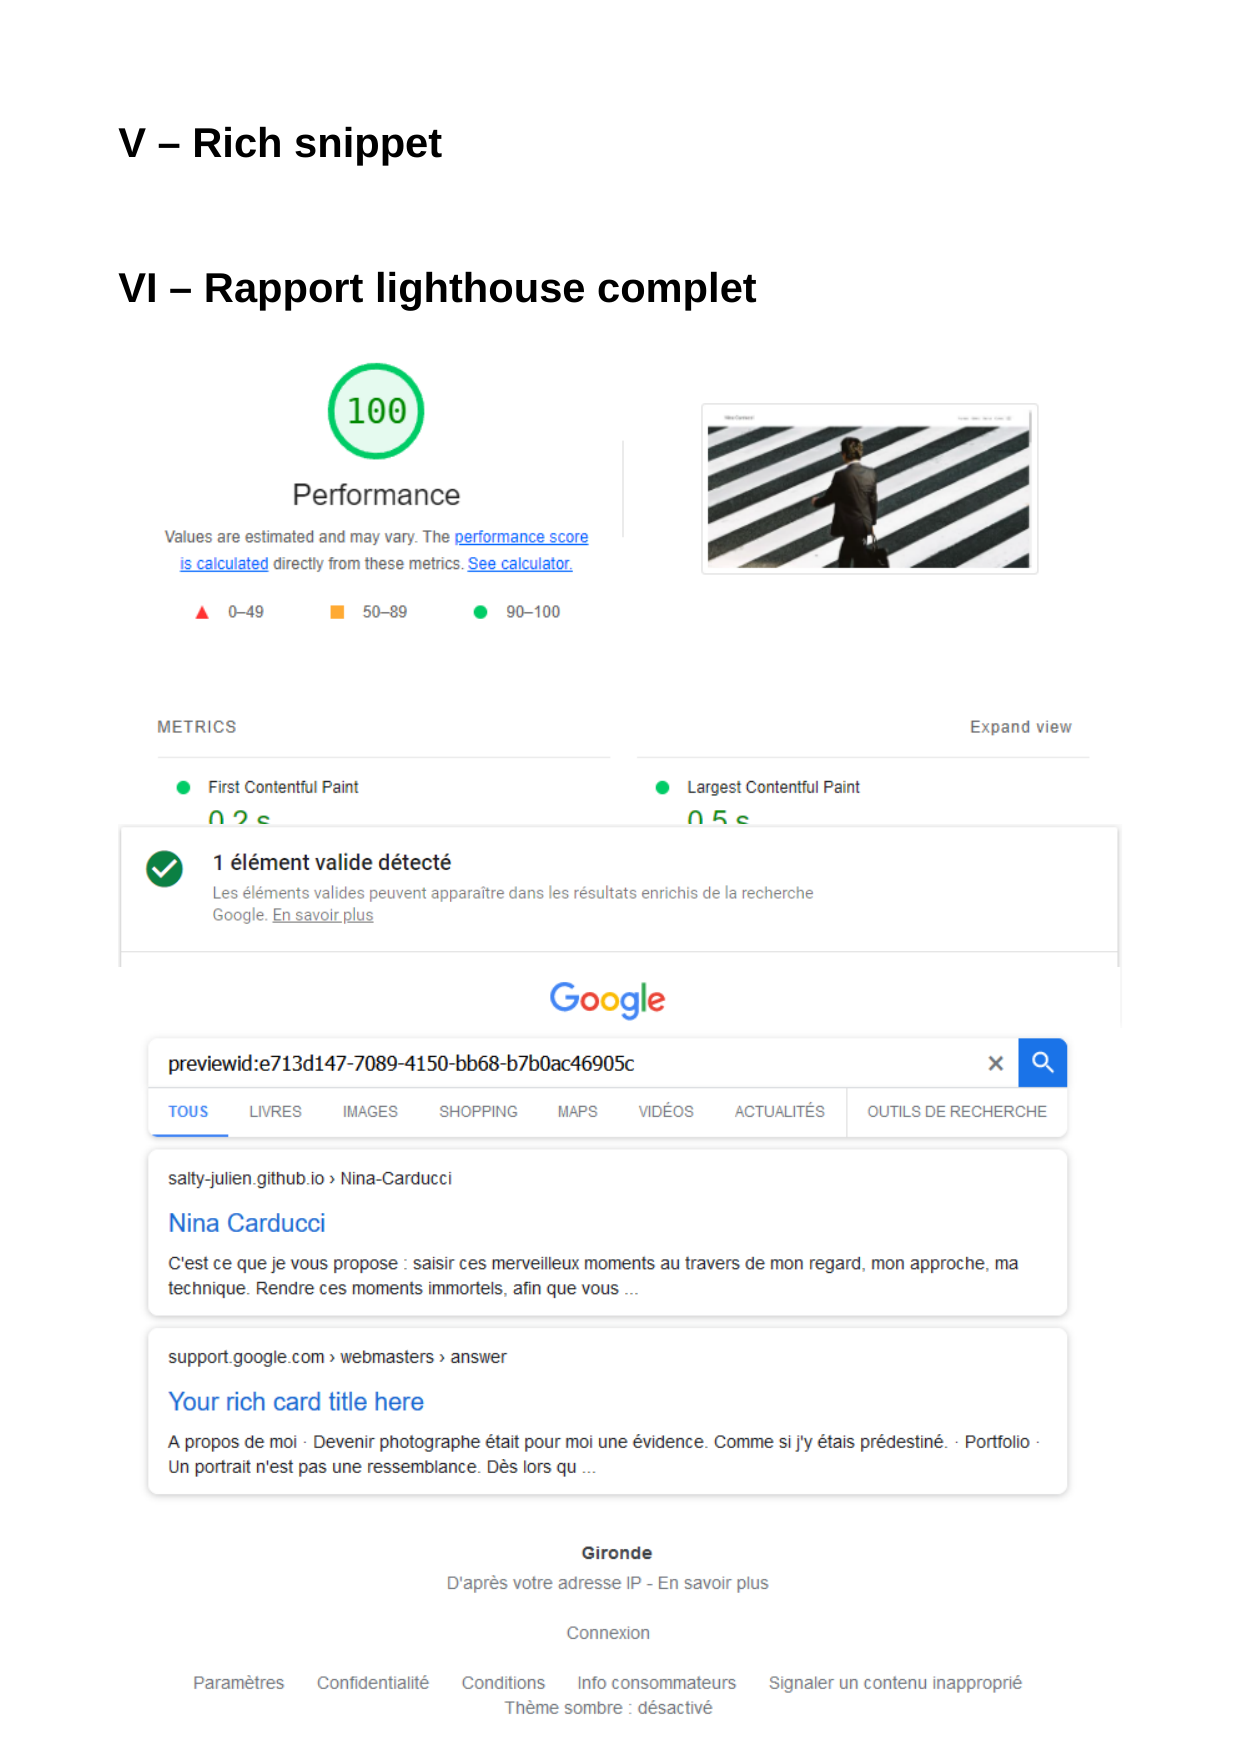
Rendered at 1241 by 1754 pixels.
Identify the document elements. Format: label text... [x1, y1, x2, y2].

picture [116, 323, 1123, 1754]
subtitle VI – Rapport lighthouse complet [118, 263, 1122, 311]
subtitle V – Rich snippet [118, 118, 1122, 166]
